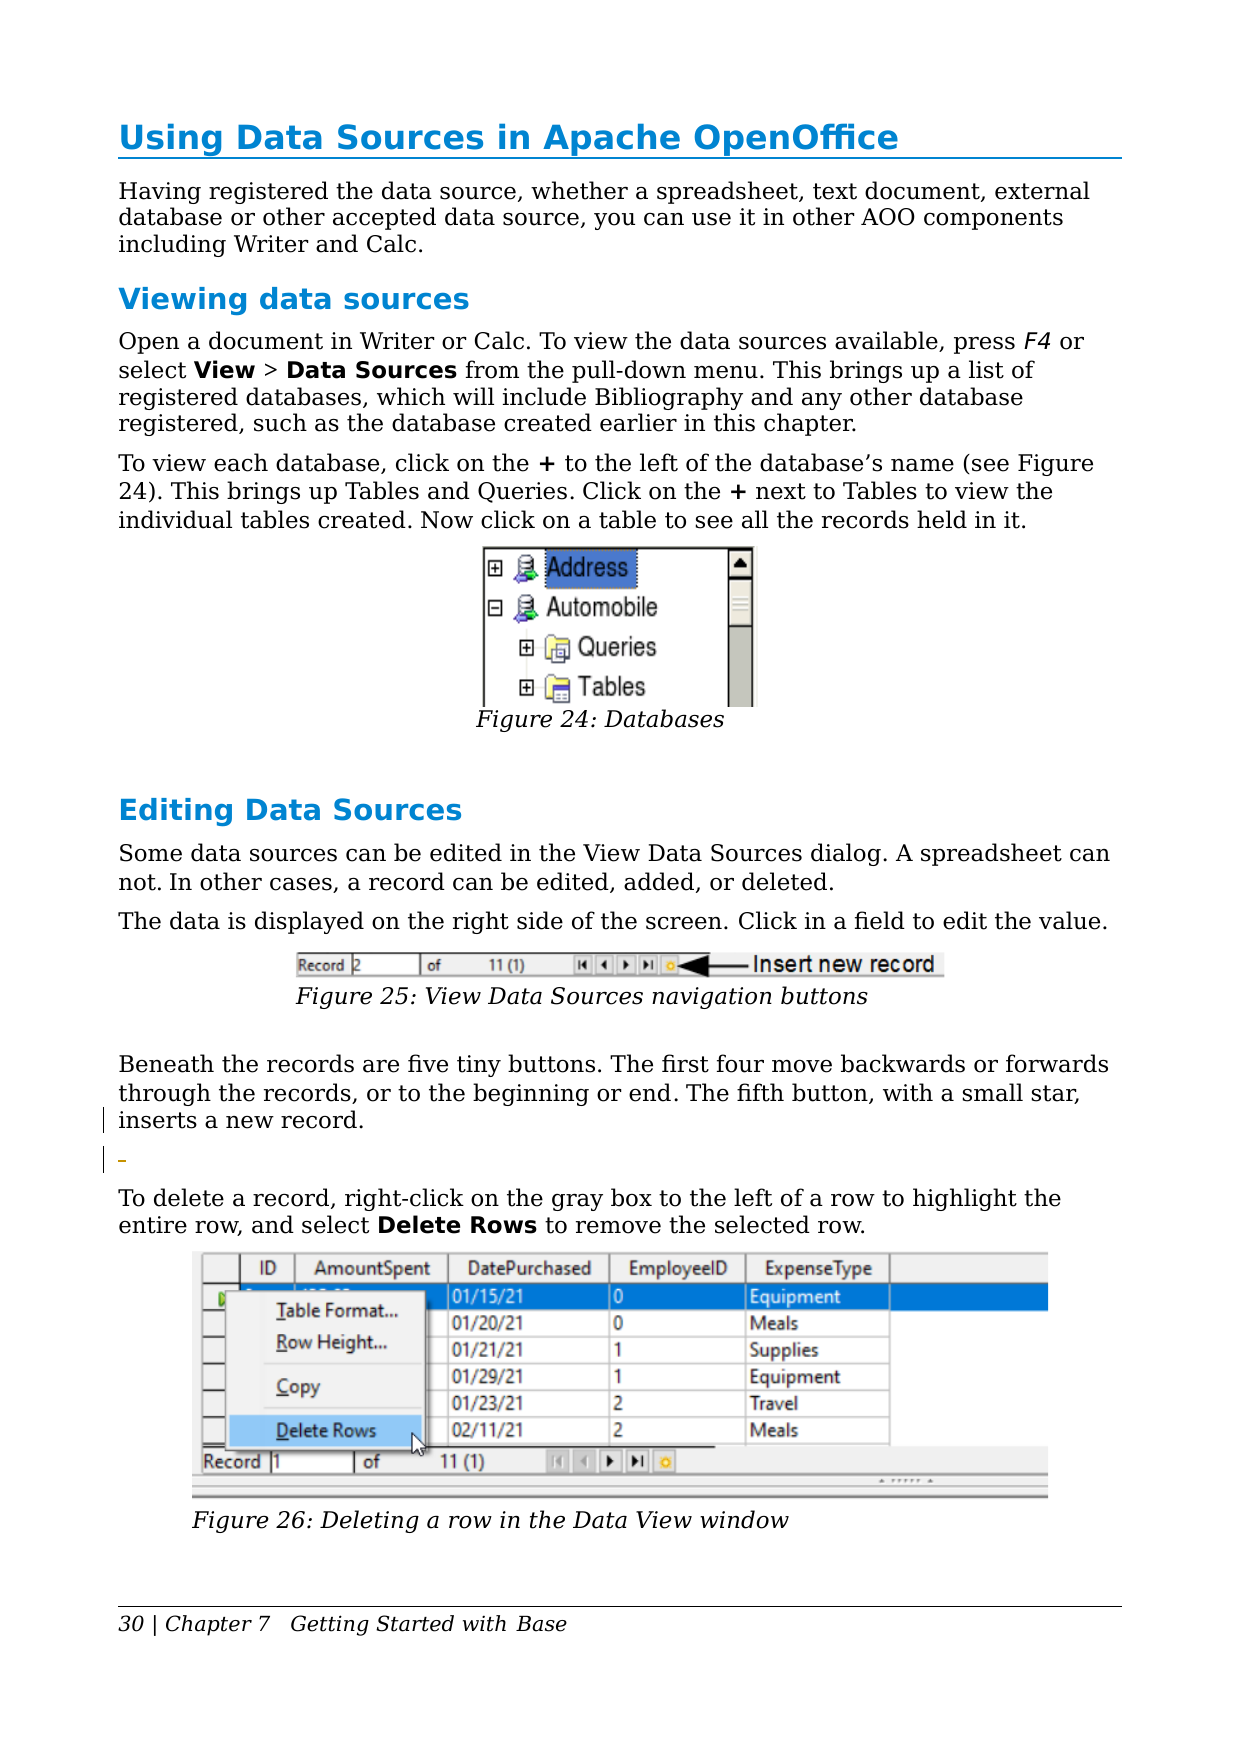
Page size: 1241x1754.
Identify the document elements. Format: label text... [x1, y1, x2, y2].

text Figure 26: Deleting a row in the Data View window [192, 1508, 1048, 1534]
picture [192, 1251, 1049, 1508]
text The data is displayed on the right side of the screen. Click in a field to edit the value. [118, 908, 1122, 934]
text Some data sources can be edited in the View Data Sources dialog. A spreadsheet can not. In other cases, a record can be edited, added, or deleted. [118, 840, 1122, 895]
subtitle Viewing data sources [118, 282, 1122, 316]
text Open a document in Writer or Calc. To view the data sources available, press F4 or select View > Data Sources from the pull-down menu. This brings up a list of registered databases, which will include Bibliography and any other database registered, such as the database created earlier in this chapter. [118, 328, 1122, 437]
text To delete a record, right-click on the gray box to the left of a row to highlight the entire row, and select Delete Rows to remove the selected row. [118, 1185, 1122, 1238]
text Figure 25: View Data Sources navigation buttons [296, 984, 944, 1010]
picture [295, 947, 945, 984]
subtitle Using Data Sources in Apache OpenOffice [118, 118, 1122, 157]
picture [482, 546, 758, 707]
subtitle Editing Data Sources [118, 793, 1122, 827]
text Beneath the records are five tiny buttons. The first four move backwards or forwards through the records, or to the beginning or end. The fifth button, with a small star, inserts a new record. [118, 1051, 1122, 1173]
text Figure 24: Databases [476, 546, 764, 733]
text To view each database, click on the + to the left of the database’s name (see Figure 24). This brings up Tables and Queries. Click on the + next to Tables to view the individual tables created. Now click on a table to see all the records held in it. [118, 450, 1122, 534]
text Having registered the data source, whether a spreadsheet, text document, external database or other accepted data source, you can use it in other AOO components including Writer and Calc. [118, 178, 1122, 258]
